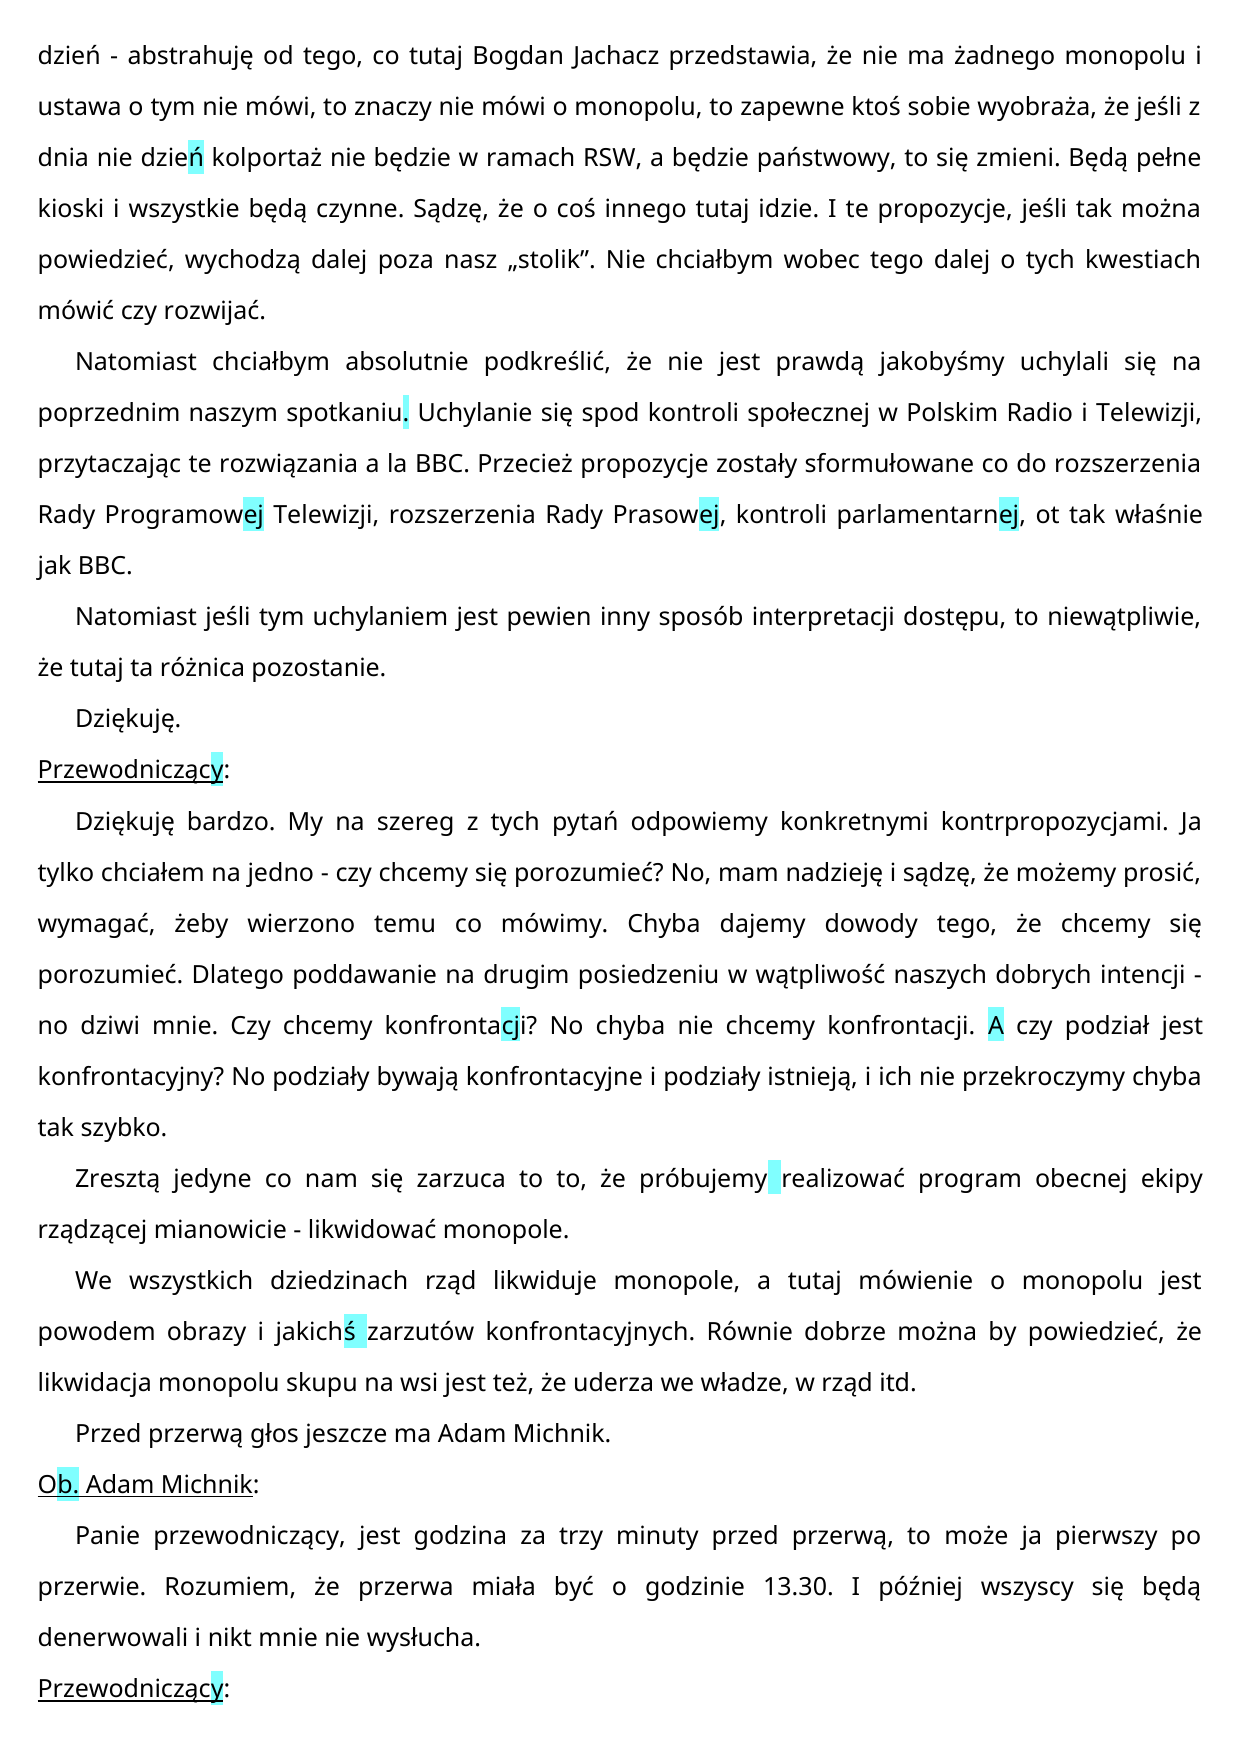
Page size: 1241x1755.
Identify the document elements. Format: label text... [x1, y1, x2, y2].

text Przewodniczący: [37, 752, 1203, 786]
text Zresztą jedyne co nam się zarzuca to to, że próbujemy realizować program obecnej ekipy rządzącej mianowicie - likwidować monopole. [37, 1160, 1203, 1246]
text Przewodniczący: [37, 1671, 1203, 1705]
text Dziękuję bardzo. My na szereg z tych pytań odpowiemy konkretnymi kontrpropozycjami. Ja tylko chciałem na jedno - czy chcemy się porozumieć? No, mam nadzieję i sądzę, że możemy prosić, wymagać, żeby wierzono temu co mówimy. Chyba dajemy dowody tego, że chcemy się porozumieć. Dlatego poddawanie na drugim posiedzeniu w wątpliwość naszych dobrych intencji - no dziwi mnie. Czy chcemy konfrontacji? No chyba nie chcemy konfrontacji. A czy podział jest konfrontacyjny? No podziały bywają konfrontacyjne i podziały istnieją, i ich nie przekroczymy chyba tak szybko. [37, 803, 1203, 1143]
text Panie przewodniczący, jest godzina za trzy minuty przed przerwą, to może ja pierwszy po przerwie. Rozumiem, że przerwa miała być o godzinie 13.30. I później wszyscy się będą denerwowali i nikt mnie nie wysłucha. [37, 1518, 1203, 1654]
text Dziękuję. [37, 701, 1203, 735]
text Ob. Adam Michnik: [37, 1467, 1203, 1501]
text We wszystkich dziedzinach rząd likwiduje monopole, a tutaj mówienie o monopolu jest powodem obrazy i jakichś zarzutów konfrontacyjnych. Równie dobrze można by powiedzieć, że likwidacja monopolu skupu na wsi jest też, że uderza we władze, w rząd itd. [37, 1262, 1203, 1399]
text dzień - abstrahuję od tego, co tutaj Bogdan Jachacz przedstawia, że nie ma żadnego monopolu i ustawa o tym nie mówi, to znaczy nie mówi o monopolu, to zapewne ktoś sobie wyobraża, że jeśli z dnia nie dzień kolportaż nie będzie w ramach RSW, a będzie państwowy, to się zmieni. Będą pełne kioski i wszystkie będą czynne. Sądzę, że o coś innego tutaj idzie. I te propozycje, jeśli tak można powiedzieć, wychodzą dalej poza nasz „stolik”. Nie chciałbym wobec tego dalej o tych kwestiach mówić czy rozwijać. [37, 37, 1203, 327]
text Natomiast jeśli tym uchylaniem jest pewien inny sposób interpretacji dostępu, to niewątpliwie, że tutaj ta różnica pozostanie. [37, 599, 1203, 684]
text Natomiast chciałbym absolutnie podkreślić, że nie jest prawdą jakobyśmy uchylali się na poprzednim naszym spotkaniu. Uchylanie się spod kontroli społecznej w Polskim Radio i Telewizji, przytaczając te rozwiązania a la BBC. Przecież propozycje zostały sformułowane co do rozszerzenia Rady Programowej Telewizji, rozszerzenia Rady Prasowej, kontroli parlamentarnej, ot tak właśnie jak BBC. [37, 344, 1203, 582]
text Przed przerwą głos jeszcze ma Adam Michnik. [37, 1416, 1203, 1450]
